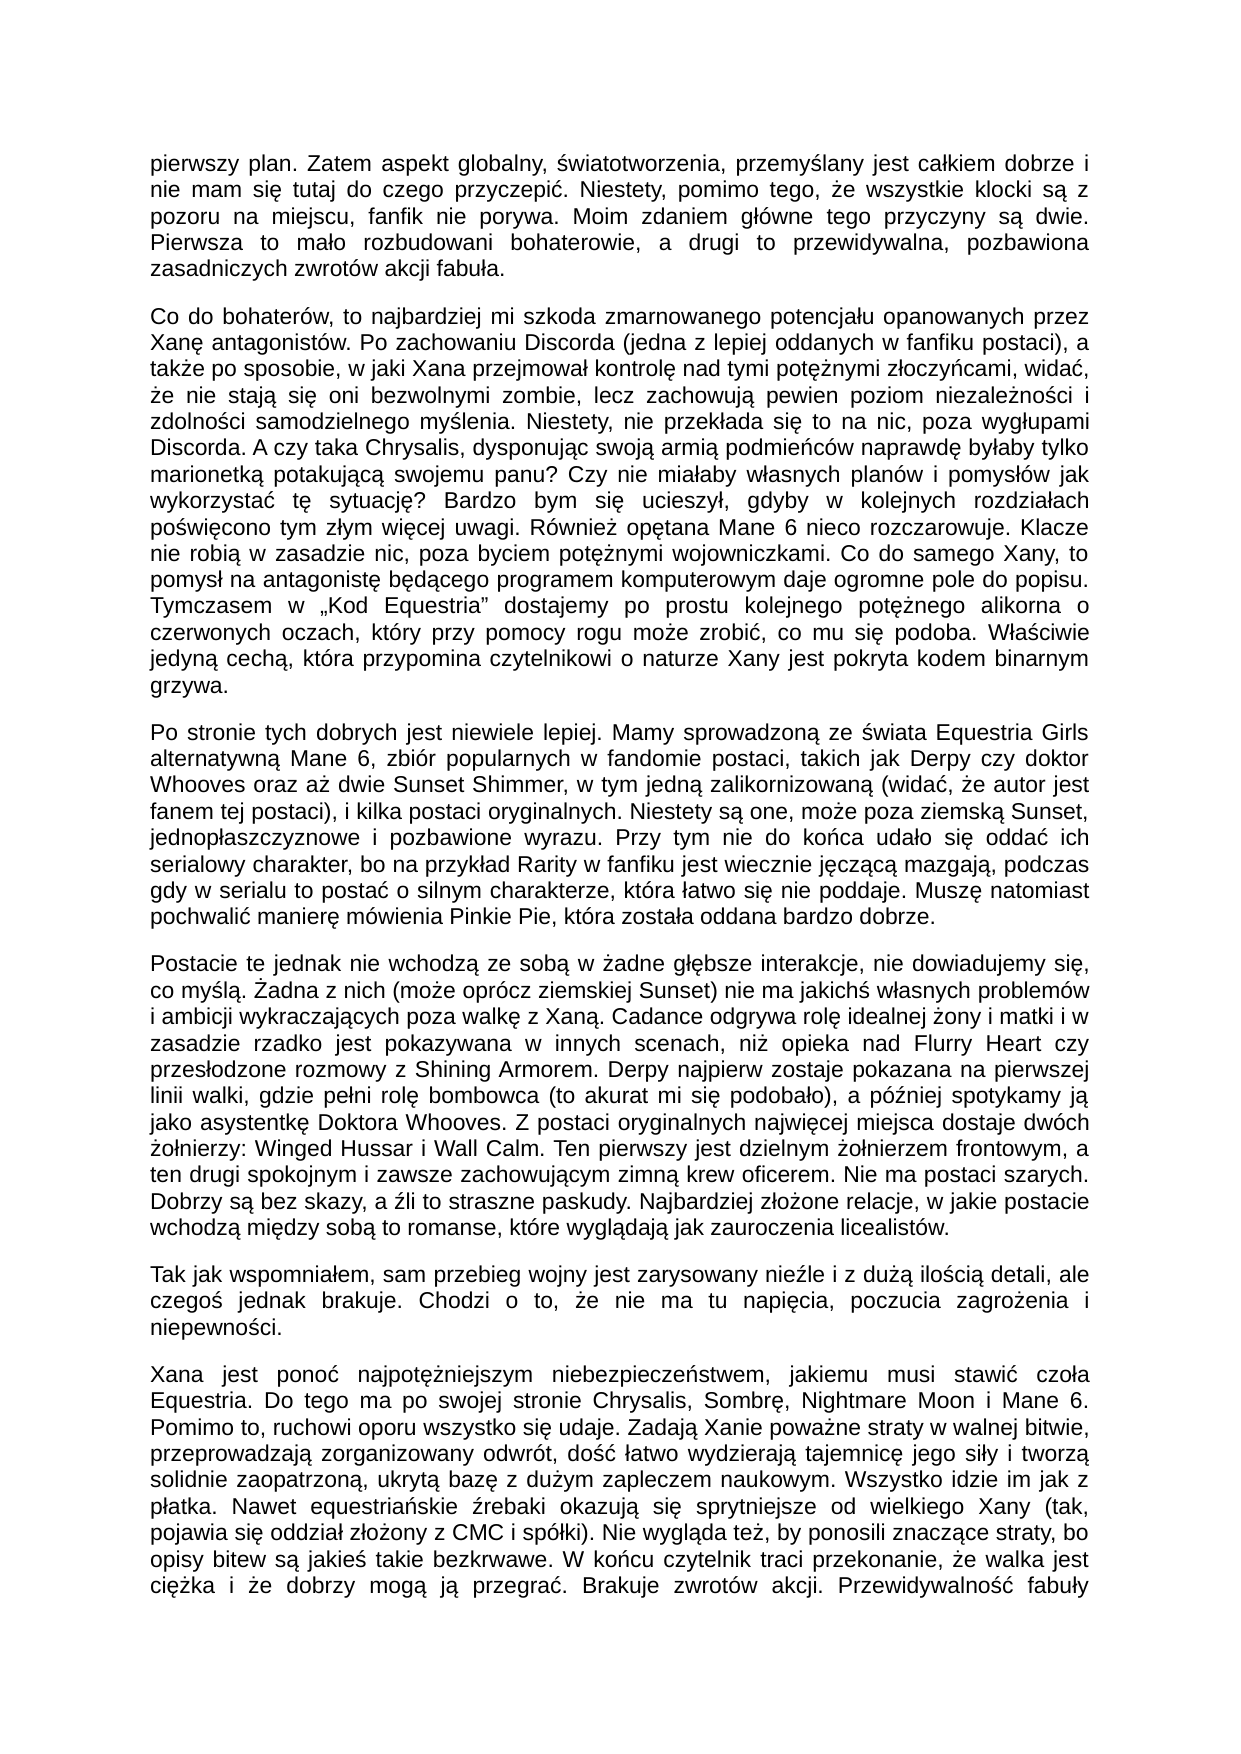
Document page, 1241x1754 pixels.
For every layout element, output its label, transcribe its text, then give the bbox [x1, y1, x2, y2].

text Xana jest ponoć najpotężniejszym niebezpieczeństwem, jakiemu musi stawić czoła Equestria. Do tego ma po swojej stronie Chrysalis, Sombrę, Nightmare Moon i Mane 6. Pomimo to, ruchowi oporu wszystko się udaje. Zadają Xanie poważne straty w walnej bitwie, przeprowadzają zorganizowany odwrót, dość łatwo wydzierają tajemnicę jego siły i tworzą solidnie zaopatrzoną, ukrytą bazę z dużym zapleczem naukowym. Wszystko idzie im jak z płatka. Nawet equestriańskie źrebaki okazują się sprytniejsze od wielkiego Xany (tak, pojawia się oddział złożony z CMC i spółki). Nie wygląda też, by ponosili znaczące straty, bo opisy bitew są jakieś takie bezkrwawe. W końcu czytelnik traci przekonanie, że walka jest ciężka i że dobrzy mogą ją przegrać. Brakuje zwrotów akcji. Przewidywalność fabuły [150, 1361, 1090, 1598]
text Co do bohaterów, to najbardziej mi szkoda zmarnowanego potencjału opanowanych przez Xanę antagonistów. Po zachowaniu Discorda (jedna z lepiej oddanych w fanfiku postaci), a także po sposobie, w jaki Xana przejmował kontrolę nad tymi potężnymi złoczyńcami, widać, że nie stają się oni bezwolnymi zombie, lecz zachowują pewien poziom niezależności i zdolności samodzielnego myślenia. Niestety, nie przekłada się to na nic, poza wygłupami Discorda. A czy taka Chrysalis, dysponując swoją armią podmieńców naprawdę byłaby tylko marionetką potakującą swojemu panu? Czy nie miałaby własnych planów i pomysłów jak wykorzystać tę sytuację? Bardzo bym się ucieszył, gdyby w kolejnych rozdziałach poświęcono tym złym więcej uwagi. Również opętana Mane 6 nieco rozczarowuje. Klacze nie robią w zasadzie nic, poza byciem potężnymi wojowniczkami. Co do samego Xany, to pomysł na antagonistę będącego programem komputerowym daje ogromne pole do popisu. Tymczasem w „Kod Equestria” dostajemy po prostu kolejnego potężnego alikorna o czerwonych oczach, który przy pomocy rogu może zrobić, co mu się podoba. Właściwie jedyną cechą, która przypomina czytelnikowi o naturze Xany jest pokryta kodem binarnym grzywa. [150, 303, 1090, 698]
text pierwszy plan. Zatem aspekt globalny, światotworzenia, przemyślany jest całkiem dobrze i nie mam się tutaj do czego przyczepić. Niestety, pomimo tego, że wszystkie klocki są z pozoru na miejscu, fanfik nie porywa. Moim zdaniem główne tego przyczyny są dwie. Pierwsza to mało rozbudowani bohaterowie, a drugi to przewidywalna, pozbawiona zasadniczych zwrotów akcji fabuła. [150, 150, 1090, 282]
text Tak jak wspomniałem, sam przebieg wojny jest zarysowany nieźle i z dużą ilością detali, ale czegoś jednak brakuje. Chodzi o to, że nie ma tu napięcia, poczucia zagrożenia i niepewności. [150, 1261, 1090, 1340]
text Postacie te jednak nie wchodzą ze sobą w żadne głębsze interakcje, nie dowiadujemy się, co myślą. Żadna z nich (może oprócz ziemskiej Sunset) nie ma jakichś własnych problemów i ambicji wykraczających poza walkę z Xaną. Cadance odgrywa rolę idealnej żony i matki i w zasadzie rzadko jest pokazywana w innych scenach, niż opieka nad Flurry Heart czy przesłodzone rozmowy z Shining Armorem. Derpy najpierw zostaje pokazana na pierwszej linii walki, gdzie pełni rolę bombowca (to akurat mi się podobało), a później spotykamy ją jako asystentkę Doktora Whooves. Z postaci oryginalnych najwięcej miejsca dostaje dwóch żołnierzy: Winged Hussar i Wall Calm. Ten pierwszy jest dzielnym żołnierzem frontowym, a ten drugi spokojnym i zawsze zachowującym zimną krew oficerem. Nie ma postaci szarych. Dobrzy są bez skazy, a źli to straszne paskudy. Najbardziej złożone relacje, w jakie postacie wchodzą między sobą to romanse, które wyglądają jak zauroczenia licealistów. [150, 950, 1090, 1240]
text Po stronie tych dobrych jest niewiele lepiej. Mamy sprowadzoną ze świata Equestria Girls alternatywną Mane 6, zbiór popularnych w fandomie postaci, takich jak Derpy czy doktor Whooves oraz aż dwie Sunset Shimmer, w tym jedną zalikornizowaną (widać, że autor jest fanem tej postaci), i kilka postaci oryginalnych. Niestety są one, może poza ziemską Sunset, jednopłaszczyznowe i pozbawione wyrazu. Przy tym nie do końca udało się oddać ich serialowy charakter, bo na przykład Rarity w fanfiku jest wiecznie jęczącą mazgają, podczas gdy w serialu to postać o silnym charakterze, która łatwo się nie poddaje. Muszę natomiast pochwalić manierę mówienia Pinkie Pie, która została oddana bardzo dobrze. [150, 719, 1090, 929]
